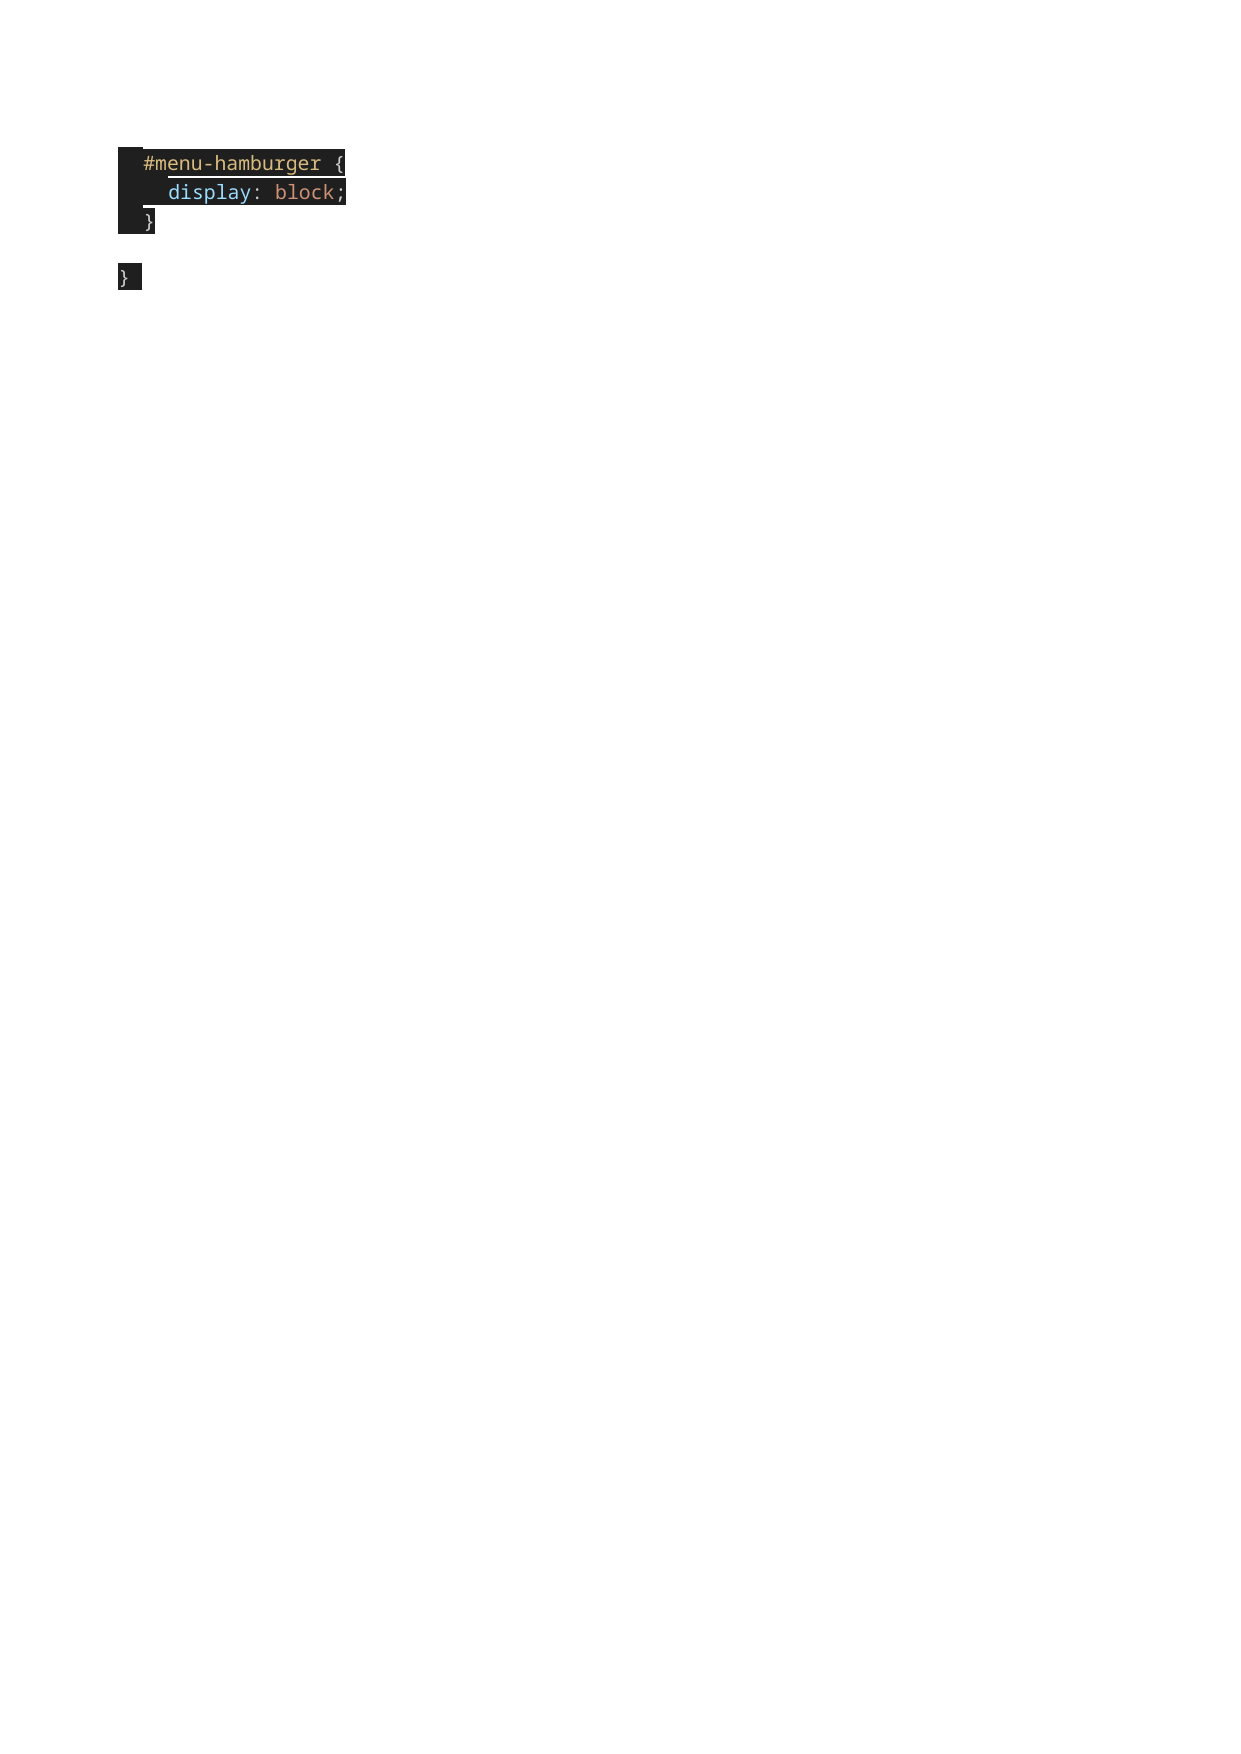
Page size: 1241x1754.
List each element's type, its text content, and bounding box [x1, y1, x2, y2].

text display: block; [118, 176, 1122, 205]
text } [118, 205, 1122, 234]
text } [118, 263, 1122, 290]
text #menu-hamburger { [118, 147, 1122, 176]
